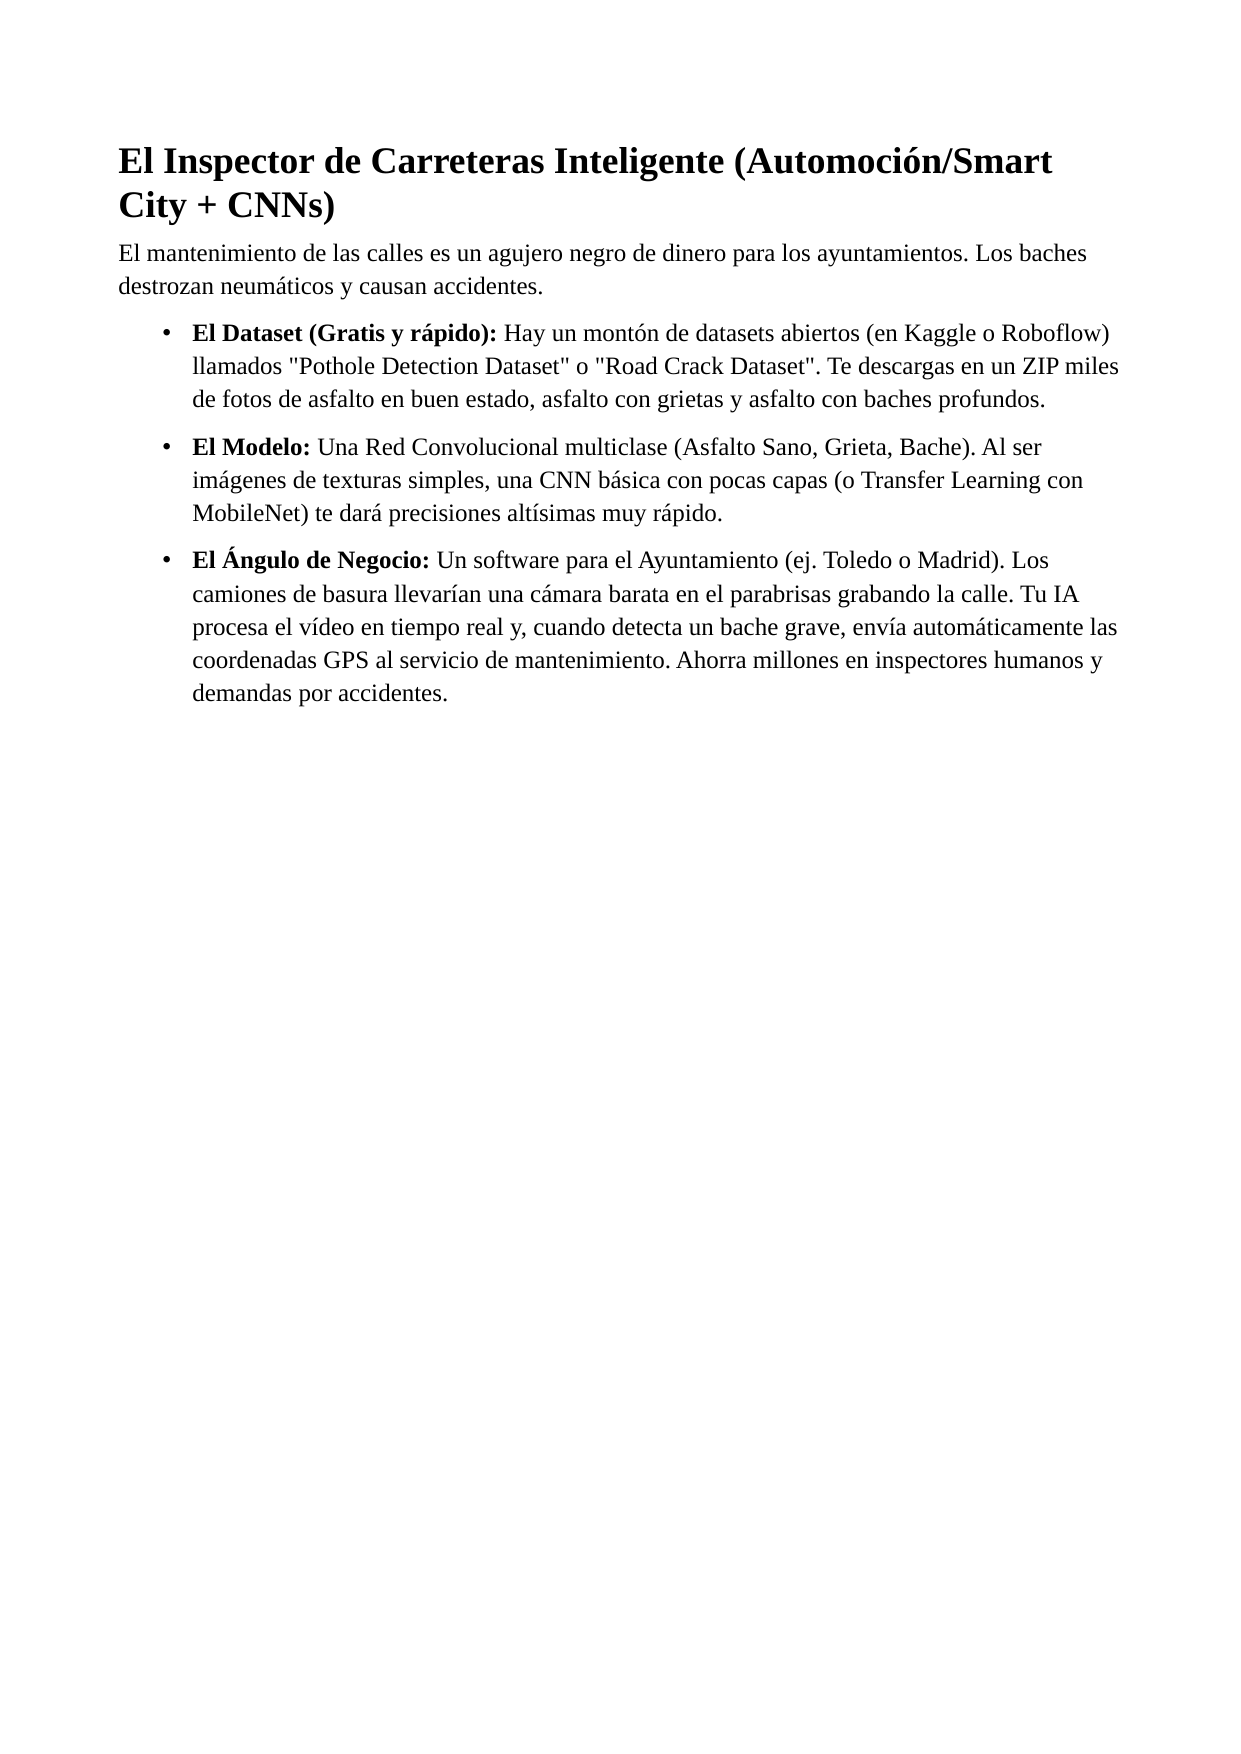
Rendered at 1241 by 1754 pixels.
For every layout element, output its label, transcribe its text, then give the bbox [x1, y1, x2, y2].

list El Modelo: Una Red Convolucional multiclase (Asfalto Sano, Grieta, Bache). Al ser imágenes de texturas simples, una CNN básica con pocas capas (o Transfer Learning con MobileNet) te dará precisiones altísimas muy rápido. [162, 432, 1122, 527]
list El Ángulo de Negocio: Un software para el Ayuntamiento (ej. Toledo o Madrid). Los camiones de basura llevarían una cámara barata en el parabrisas grabando la calle. Tu IA procesa el vídeo en tiempo real y, cuando detecta un bache grave, envía automáticamente las coordenadas GPS al servicio de mantenimiento. Ahorra millones en inspectores humanos y demandas por accidentes. [162, 546, 1122, 706]
subtitle El Inspector de Carreteras Inteligente (Automoción/Smart City + CNNs) [118, 139, 1122, 225]
list El Dataset (Gratis y rápido): Hay un montón de datasets abiertos (en Kaggle o Roboflow) llamados "Pothole Detection Dataset" o "Road Crack Dataset". Te descargas en un ZIP miles de fotos de asfalto en buen estado, asfalto con grietas y asfalto con baches profundos. [162, 318, 1122, 413]
text El mantenimiento de las calles es un agujero negro de dinero para los ayuntamientos. Los baches destrozan neumáticos y causan accidentes. [118, 238, 1122, 299]
